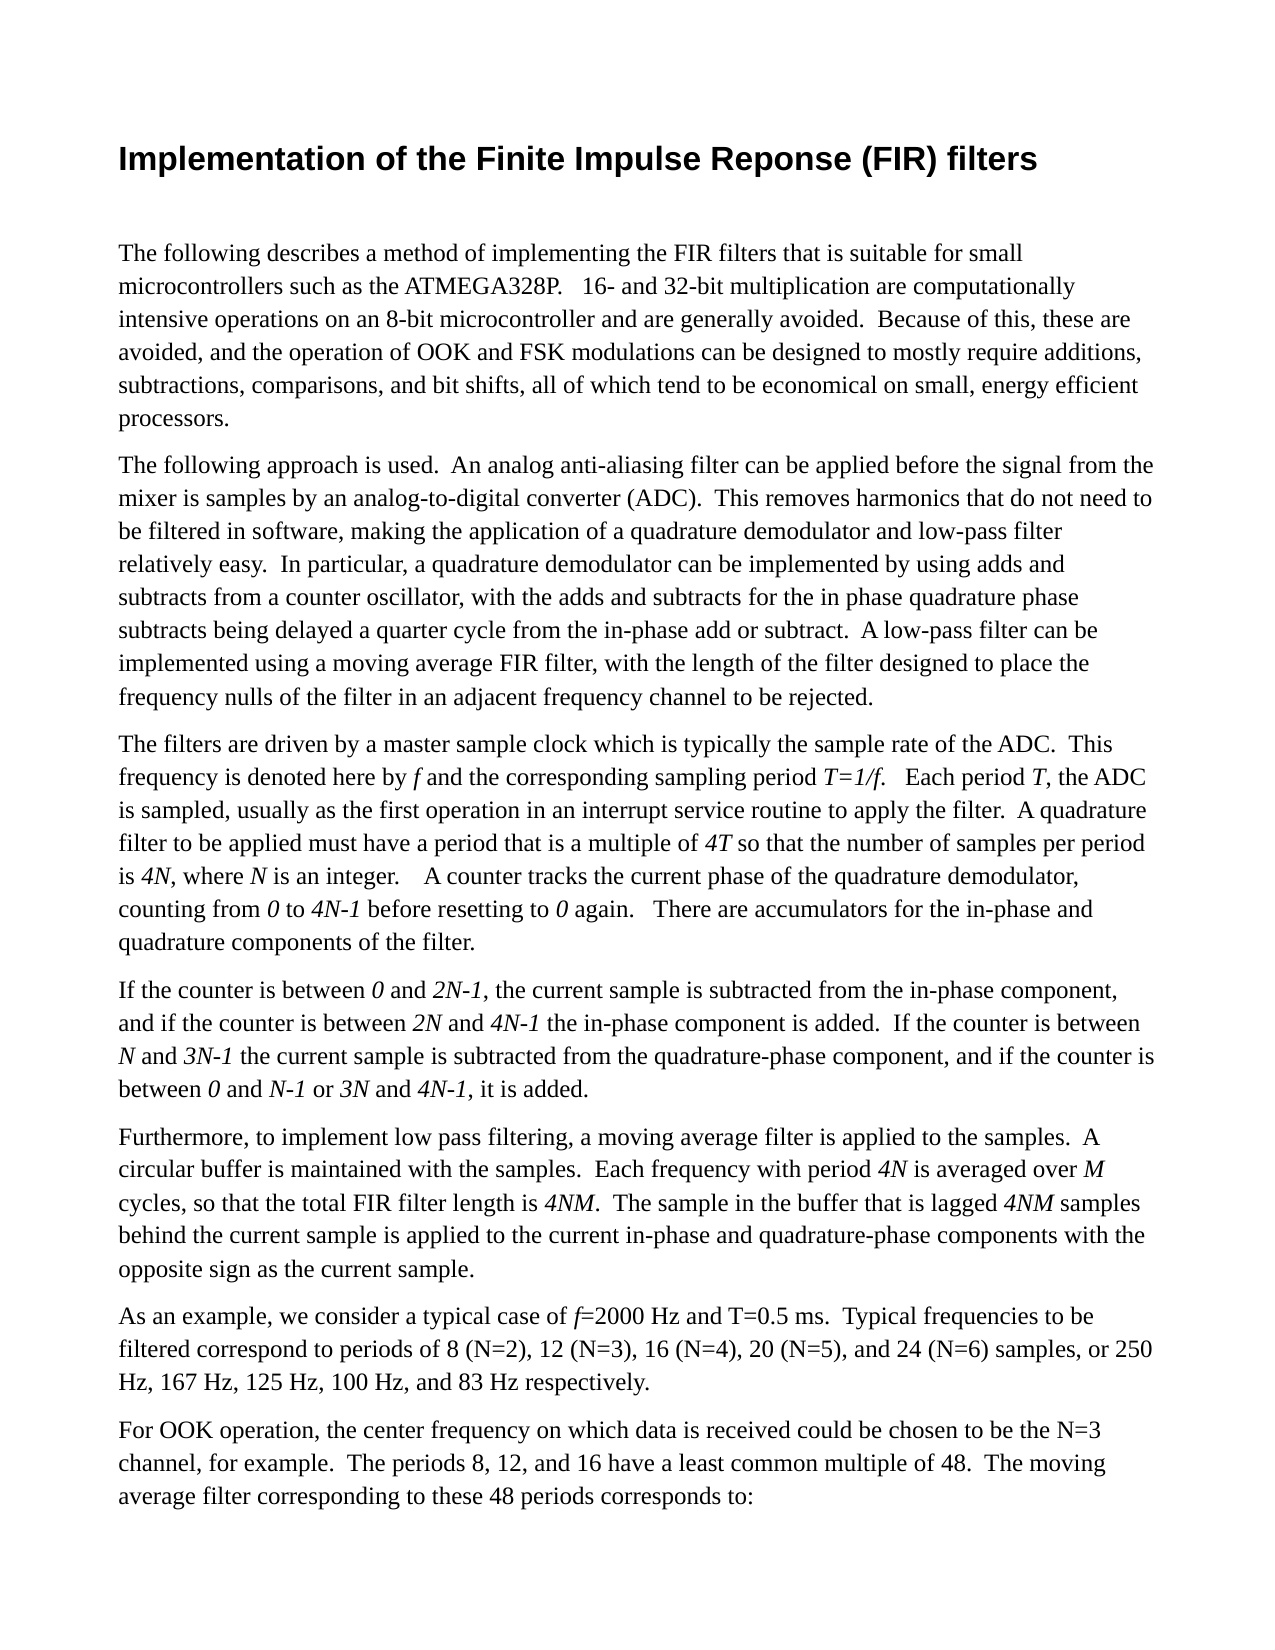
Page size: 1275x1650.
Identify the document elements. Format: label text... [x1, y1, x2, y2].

text The filters are driven by a master sample clock which is typically the sample rate of the ADC. This frequency is denoted here by f and the corresponding sampling period T=1/f. Each period T, the ADC is sampled, usually as the first operation in an interrupt service routine to apply the filter. A quadrature filter to be applied must have a period that is a multiple of 4T so that the number of samples per period is 4N, where N is an integer. A counter tracks the current phase of the quadrature demodulator, counting from 0 to 4N-1 before resetting to 0 again. There are accumulators for the in-phase and quadrature components of the filter. [118, 729, 1157, 956]
text For OOK operation, the center frequency on which data is received could be chosen to be the N=3 channel, for example. The periods 8, 12, and 16 have a least common multiple of 48. The moving average filter corresponding to these 48 periods corresponds to: [118, 1415, 1157, 1510]
text As an example, we consider a typical case of f=2000 Hz and T=0.5 ms. Typical frequencies to be filtered correspond to periods of 8 (N=2), 12 (N=3), 16 (N=4), 20 (N=5), and 24 (N=6) samples, or 250 Hz, 167 Hz, 125 Hz, 100 Hz, and 83 Hz respectively. [118, 1301, 1157, 1396]
text If the counter is between 0 and 2N-1, the current sample is subtracted from the in-phase component, and if the counter is between 2N and 4N-1 the in-phase component is added. If the counter is between N and 3N-1 the current sample is subtracted from the quadrature-phase component, and if the counter is between 0 and N-1 or 3N and 4N-1, it is added. [118, 975, 1157, 1103]
text The following describes a method of implementing the FIR filters that is suitable for small microcontrollers such as the ATMEGA328P. 16- and 32-bit multiplication are computationally intensive operations on an 8-bit microcontroller and are generally avoided. Because of this, these are avoided, and the operation of OOK and FSK modulations can be designed to mostly require additions, subtractions, comparisons, and bit shifts, all of which tend to be economical on small, energy efficient processors. [118, 238, 1157, 432]
text Furthermore, to implement low pass filtering, a moving average filter is applied to the samples. A circular buffer is maintained with the samples. Each frequency with period 4N is averaged over M cycles, so that the total FIR filter length is 4NM. The sample in the buffer that is lagged 4NM samples behind the current sample is applied to the current in-phase and quadrature-phase components with the opposite sign as the current sample. [118, 1122, 1157, 1282]
subtitle Implementation of the Finite Impulse Reponse (FIR) filters [118, 139, 1157, 178]
text The following approach is used. An analog anti-aliasing filter can be applied before the signal from the mixer is samples by an analog-to-digital converter (ADC). This removes harmonics that do not need to be filtered in software, making the application of a quadrature demodulator and low-pass filter relatively easy. In particular, a quadrature demodulator can be implemented by using adds and subtracts from a counter oscillator, with the adds and subtracts for the in phase quadrature phase subtracts being delayed a quarter cycle from the in-phase add or subtract. A low-pass filter can be implemented using a moving average FIR filter, with the length of the filter designed to place the frequency nulls of the filter in an adjacent frequency channel to be rejected. [118, 450, 1157, 710]
